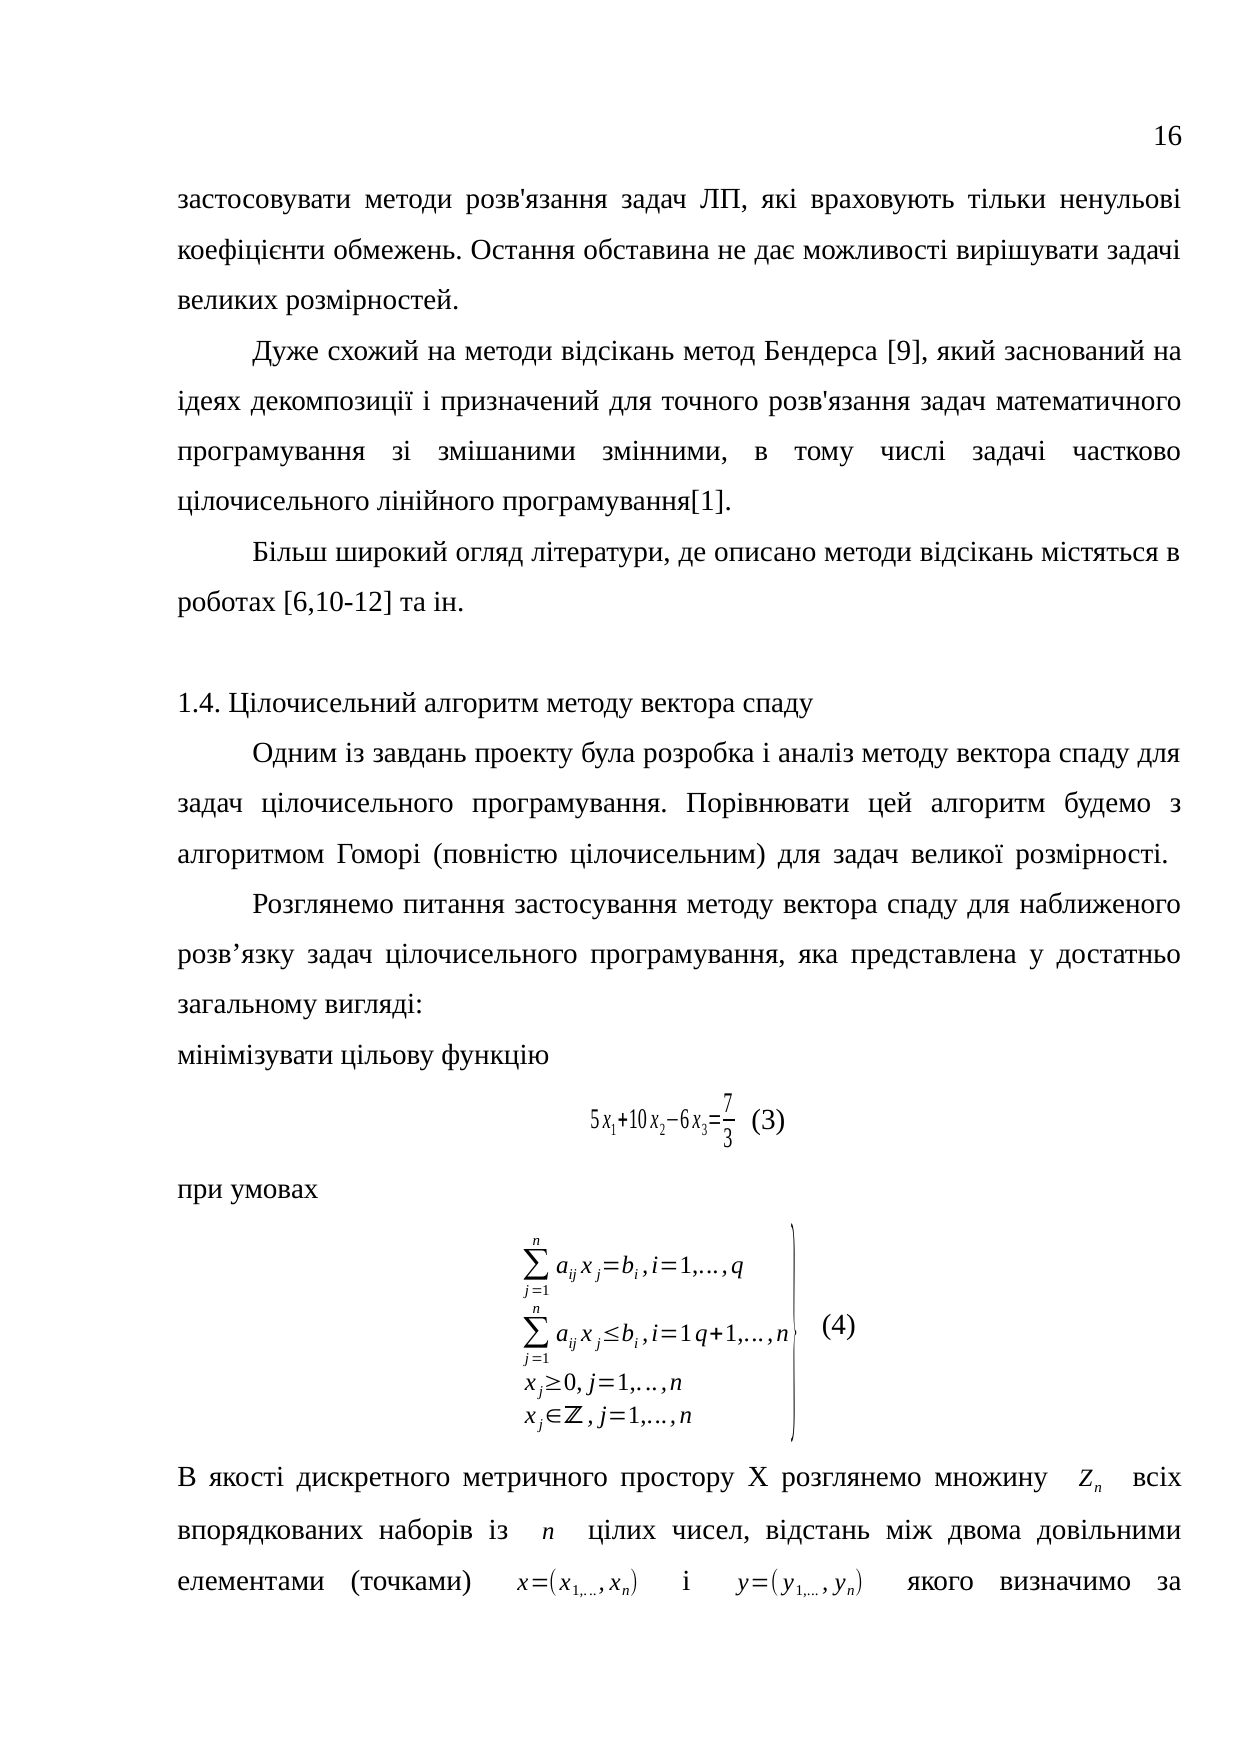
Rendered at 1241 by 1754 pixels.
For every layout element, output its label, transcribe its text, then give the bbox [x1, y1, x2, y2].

text В якості дискретного метричного простору X розглянемо множину всіх впорядкованих наборів із цілих чисел, відстань між двома довільними елементами (точками) і якого визначимо за формулою [177, 1459, 1182, 1599]
text мінімізувати цільову функцію [177, 1037, 1182, 1071]
text застосовувати методи розв'язання задач ЛП, які враховують тільки ненульові коефіцієнти обмежень. Остання обставина не дає можливості вирішувати задачі великих розмірностей. [177, 182, 1182, 316]
text (3) [177, 1087, 1182, 1154]
text при умовах [177, 1171, 1182, 1205]
text Більш широкий огляд літератури, де описано методи відсікань містяться в роботах [6,10-12] та ін. [177, 534, 1182, 618]
text 1.4. Цілочисельний алгоритм методу вектора спаду [177, 685, 1182, 718]
text Дуже схожий на методи відсікань метод Бендерса [9], який заснований на ідеях декомпозиції і призначений для точного розв'язання задач математичного програмування зі змішаними змінними, в тому числі задачі частково цілочисельного лінійного програмування[1]. [177, 333, 1182, 517]
text Одним із завдань проекту була розробка і аналіз методу вектора спаду для задач цілочисельного програмування. Порівнювати цей алгоритм будемо з алгоритмом Гоморі (повністю цілочисельним) для задач великої розмірності. Розглянемо питання застосування методу вектора спаду для наближеного розв’язку задач цілочисельного програмування, яка представлена у достатньо загальному вигляді: [177, 735, 1182, 1020]
text (4) [177, 1222, 1182, 1443]
